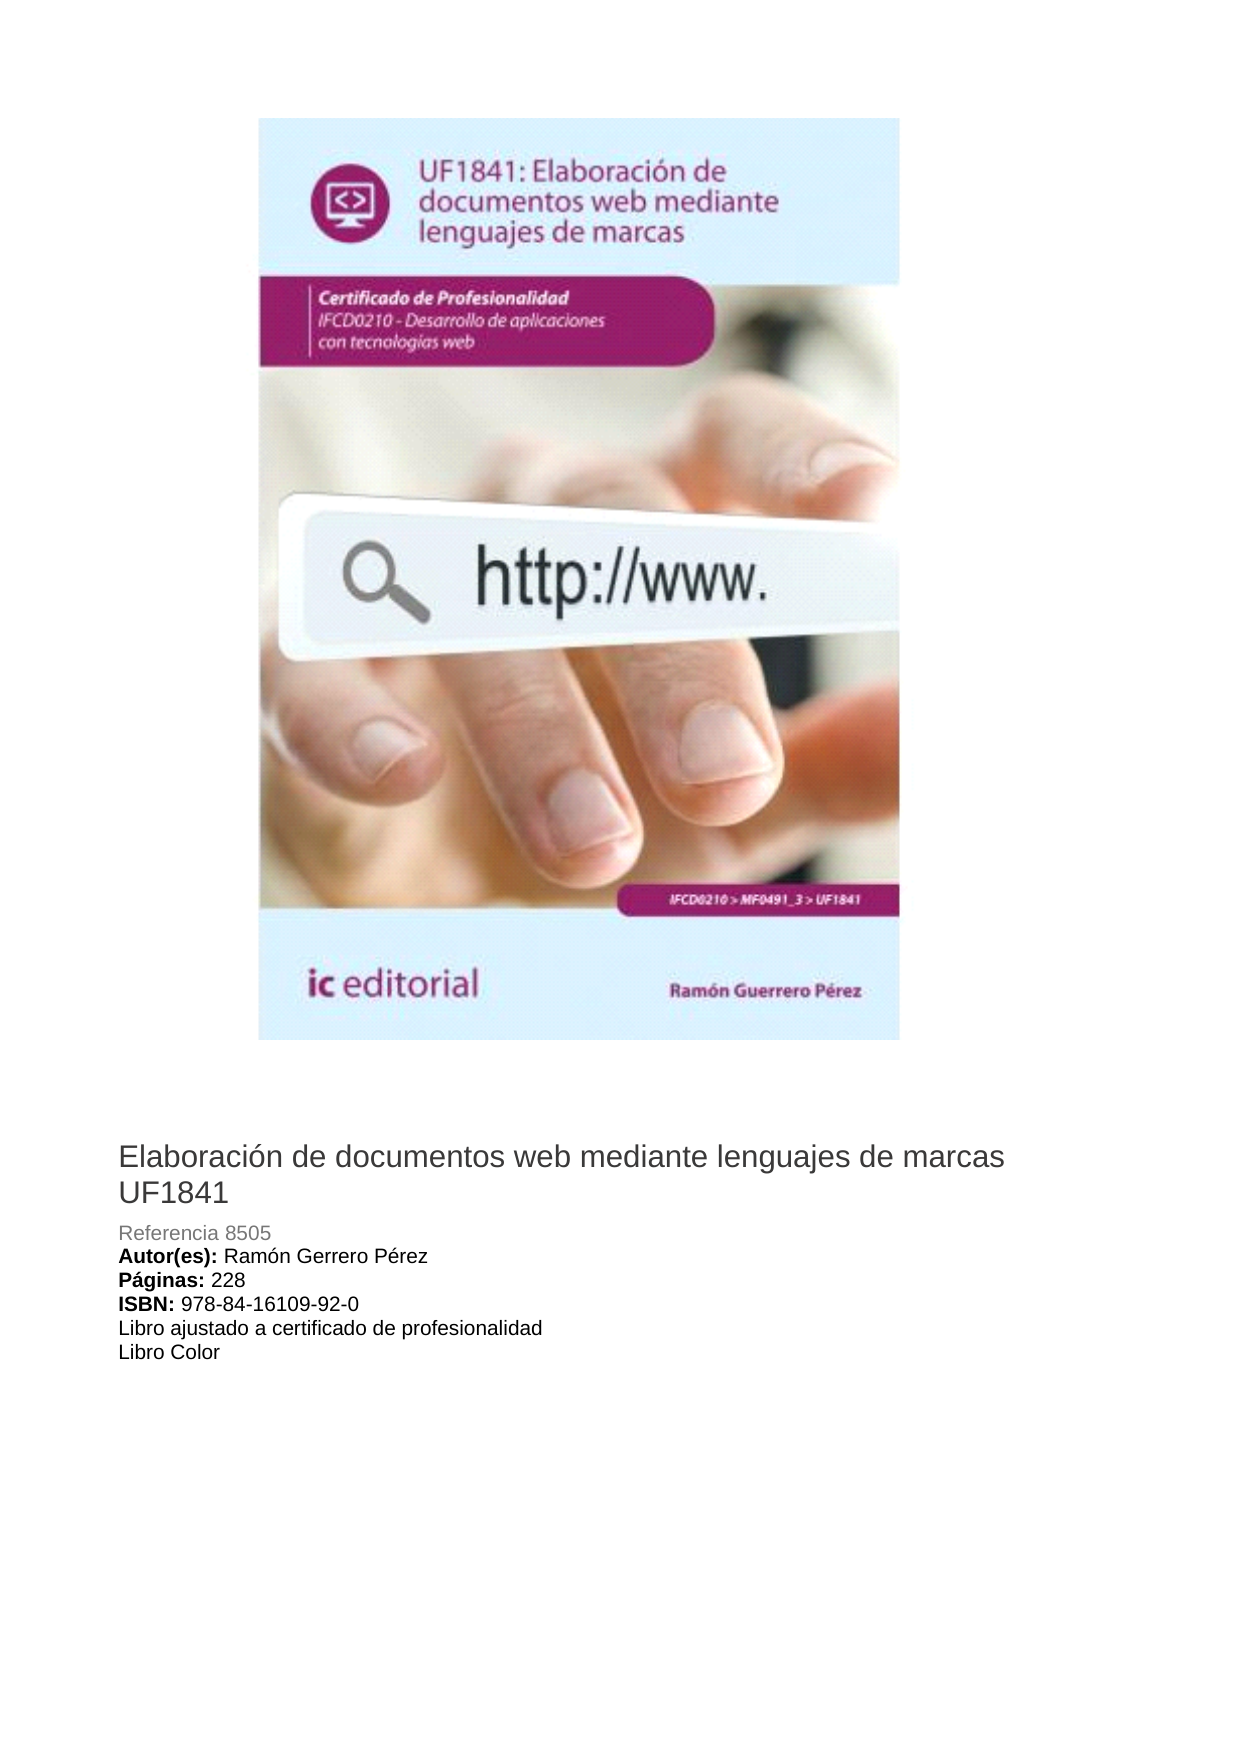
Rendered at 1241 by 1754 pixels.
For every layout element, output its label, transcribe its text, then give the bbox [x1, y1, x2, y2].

text Autor(es): Ramón Gerrero Pérez Páginas: 228 ISBN: 978-84-16109-92-0 Libro ajustado a certificado de profesionalidad Libro Color [118, 1244, 1122, 1364]
text Elaboración de documentos web mediante lenguajes de marcas UF1841 [118, 1138, 1122, 1210]
text Referencia 8505 [118, 1220, 1122, 1244]
